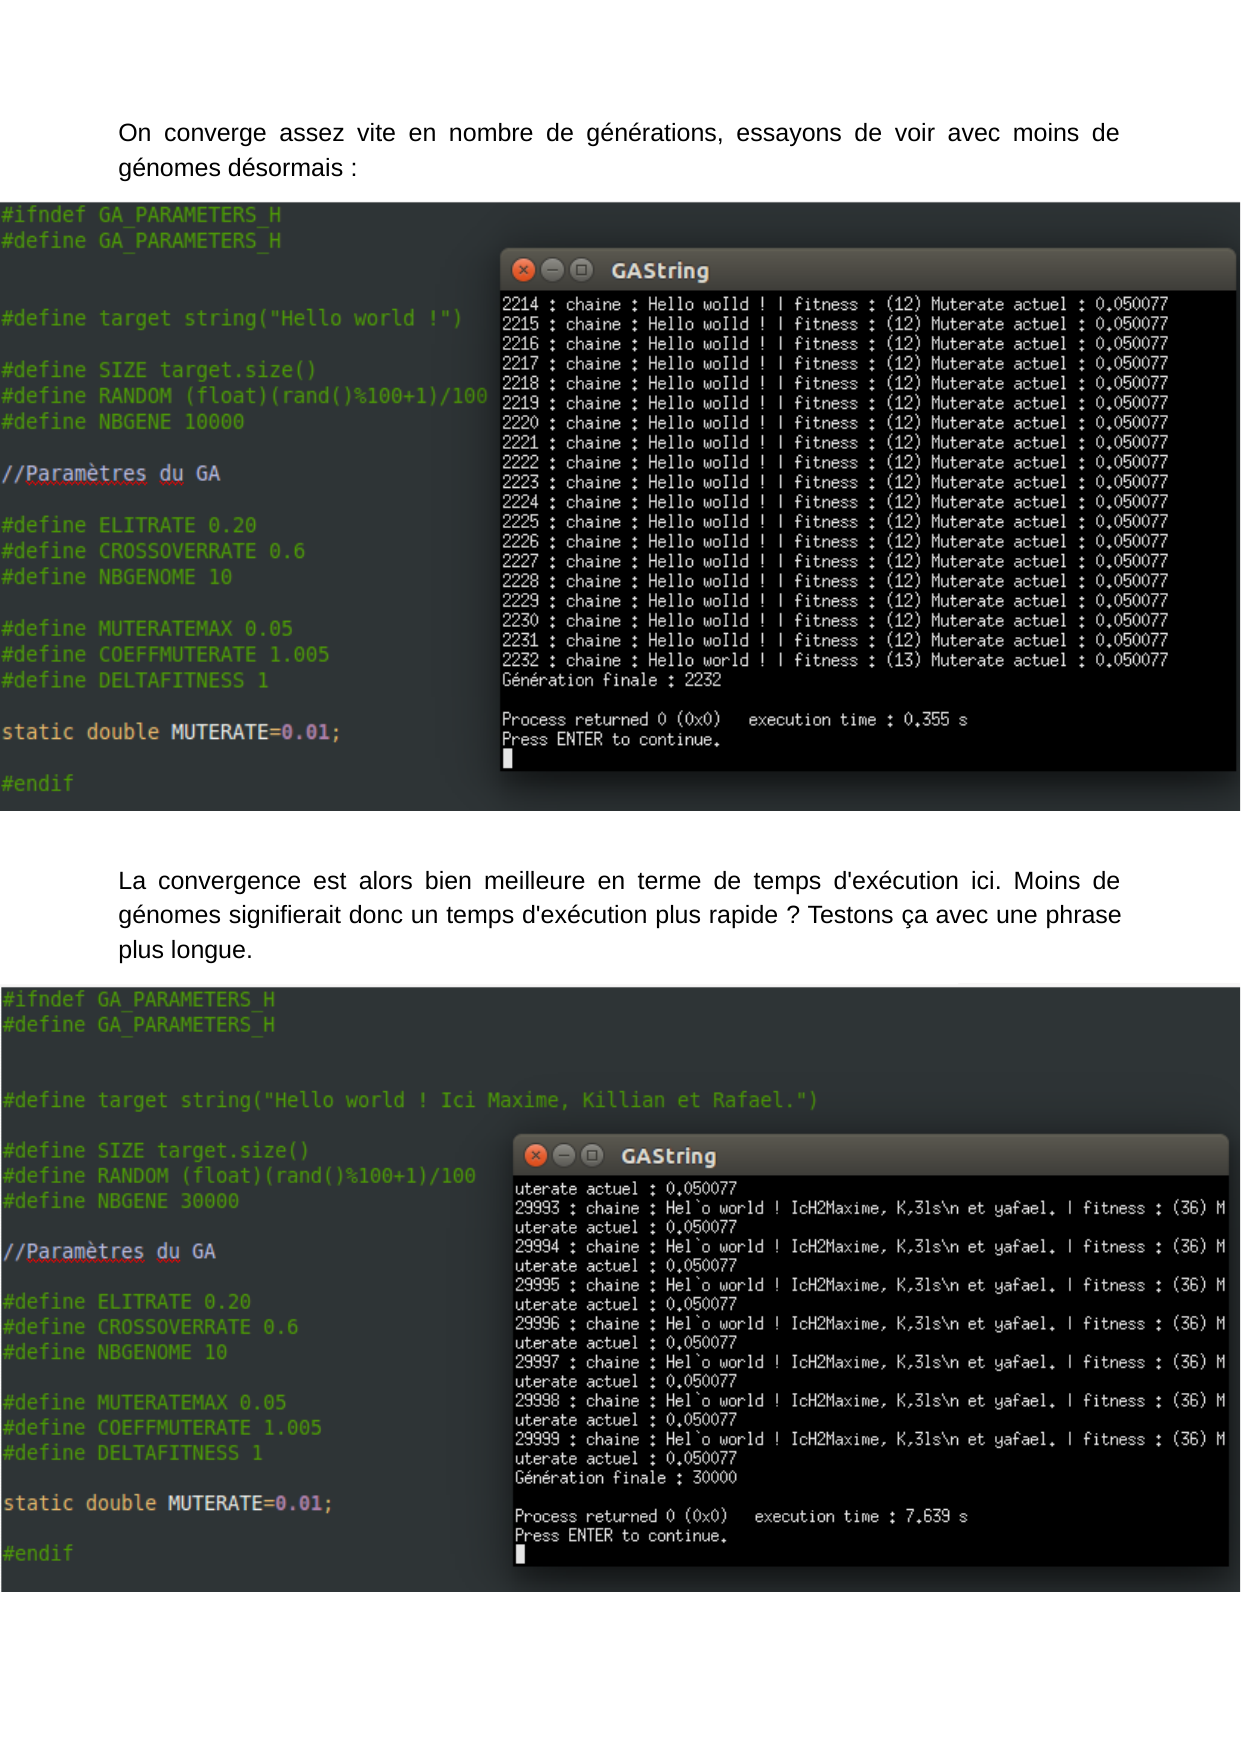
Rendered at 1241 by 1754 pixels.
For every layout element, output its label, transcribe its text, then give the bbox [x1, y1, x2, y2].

picture [0, 983, 1241, 1592]
picture [0, 201, 1241, 811]
text On converge assez vite en nombre de générations, essayons de voir avec moins de génomes désormais : [118, 118, 1122, 181]
text La convergence est alors bien meilleure en terme de temps d'exécution ici. Moins de génomes signifierait donc un temps d'exécution plus rapide ? Testons ça avec une phrase plus longue. [118, 866, 1122, 963]
